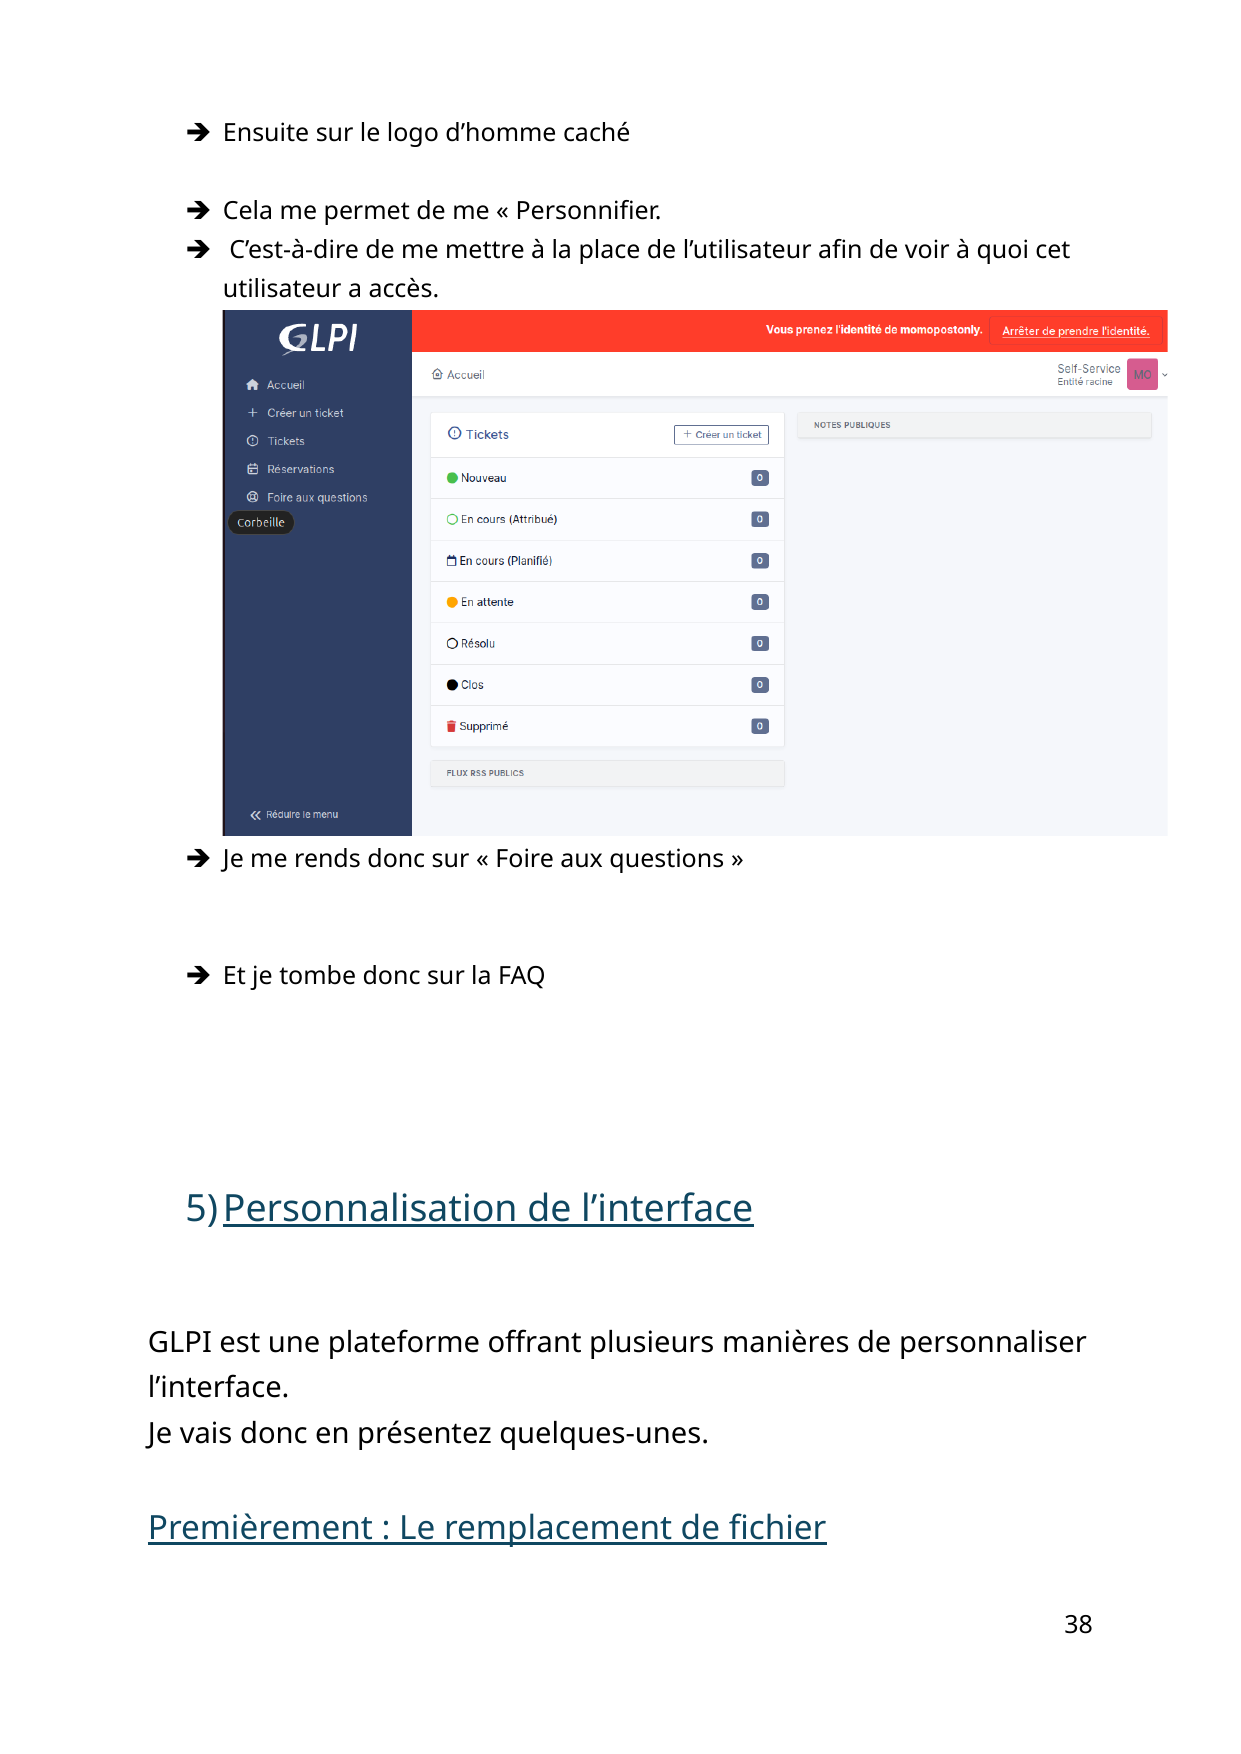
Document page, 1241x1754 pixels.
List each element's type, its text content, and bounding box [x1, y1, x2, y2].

list Cela me permet de me « Personnifier. [185, 192, 1093, 227]
list Et je tombe donc sur la FAQ [185, 958, 1093, 992]
subtitle GLPI est une plateforme offrant plusieurs manières de personnaliser l’interface. Je vais donc en présentez quelques-unes. Premièrement : Le remplacement de fichier [148, 1321, 1093, 1549]
list C’est-à-dire de me mettre à la place de l’utilisateur afin de voir à quoi cet utilisateur a accès. [185, 232, 1093, 835]
list Je me rends donc sur « Foire aux questions » [185, 841, 1093, 874]
list Personnalisation de l’interface [185, 1181, 1093, 1232]
list Ensuite sur le logo d’homme caché [185, 114, 1093, 148]
